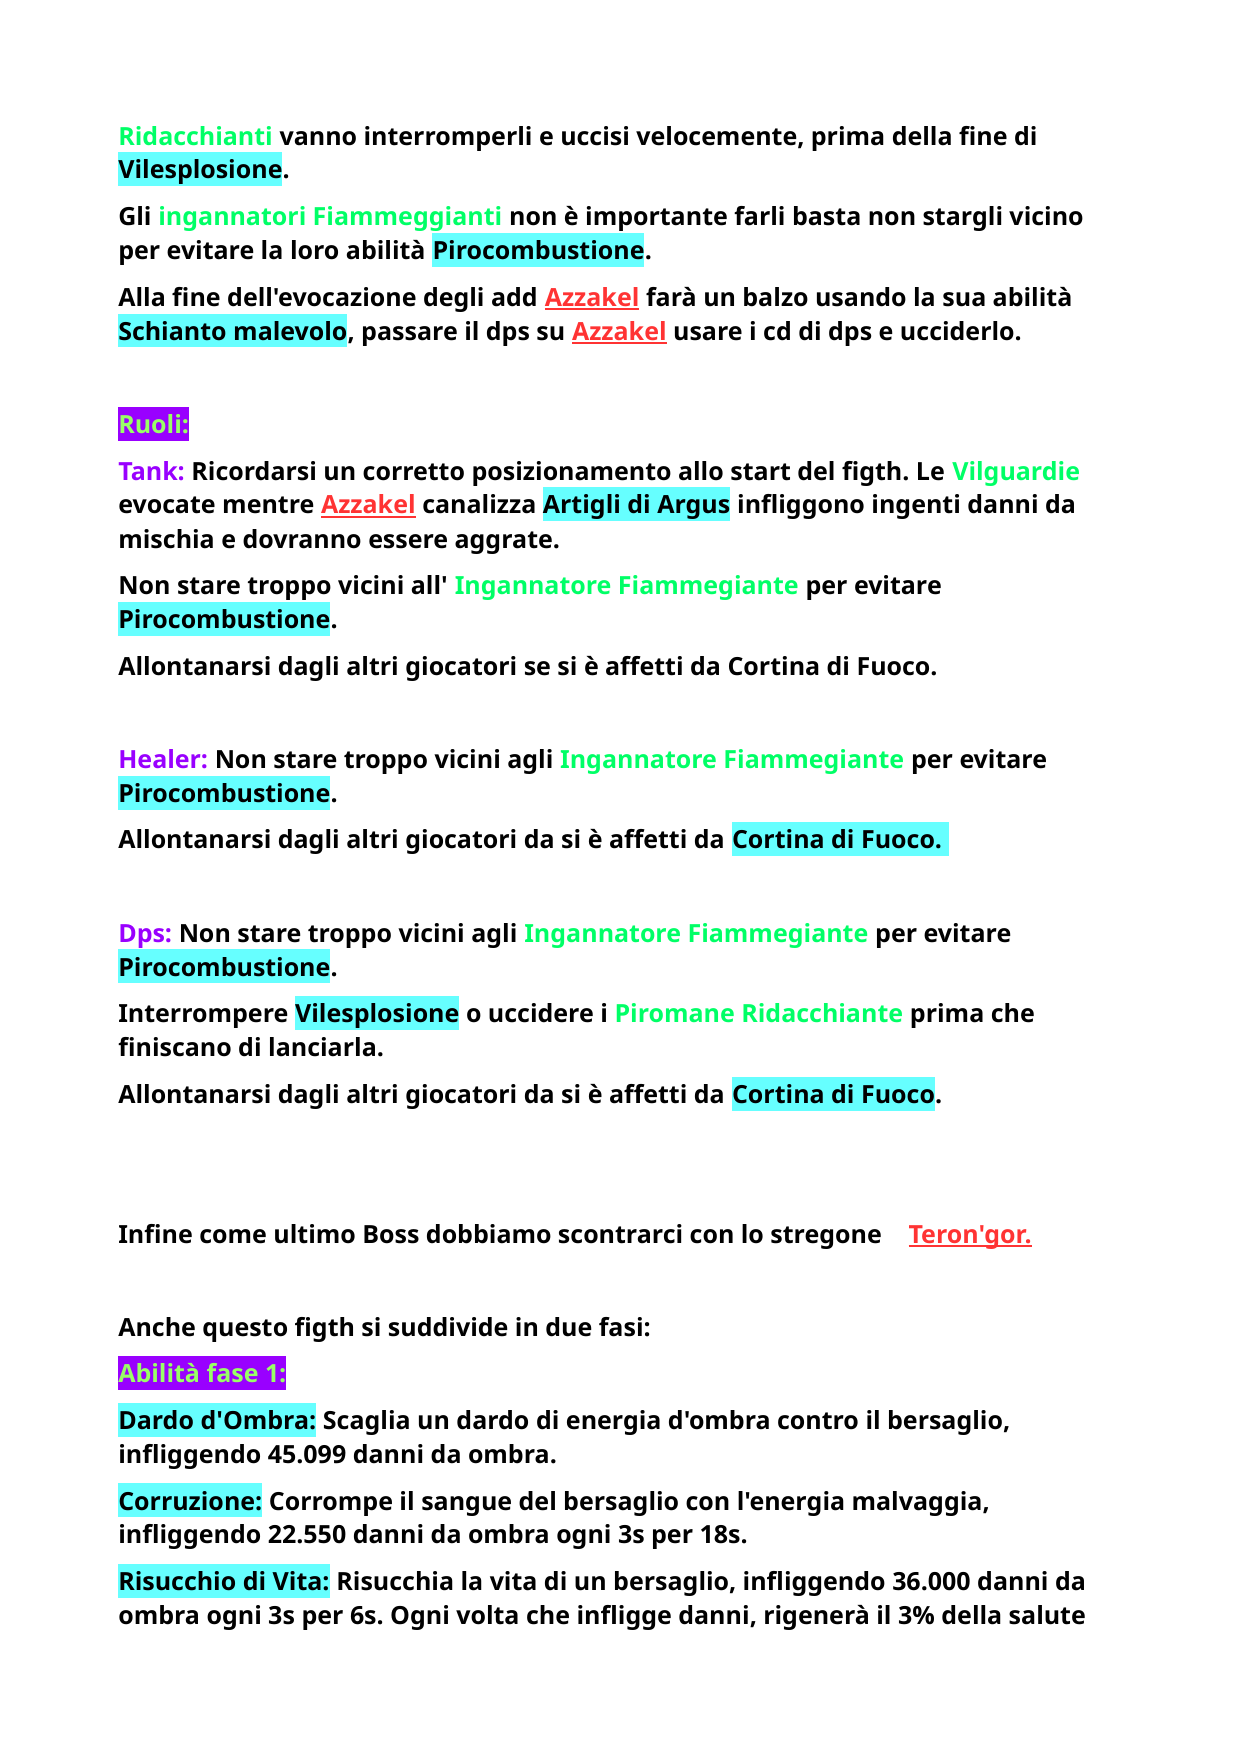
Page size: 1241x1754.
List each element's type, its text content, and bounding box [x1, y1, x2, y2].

text Interrompere Vilesplosione o uccidere i Piromane Ridacchiante prima che finiscano di lanciarla. [118, 996, 1122, 1064]
text Alla fine dell'evocazione degli add Azzakel farà un balzo usando la sua abilità Schianto malevolo, passare il dps su Azzakel usare i cd di dps e ucciderlo. [118, 279, 1122, 347]
text Gli ingannatori Fiammeggianti non è importante farli basta non stargli vicino per evitare la loro abilità Pirocombustione. [118, 199, 1122, 267]
text Allontanarsi dagli altri giocatori da si è affetti da Cortina di Fuoco. [118, 1077, 1122, 1111]
text Risucchio di Vita: Risucchia la vita di un bersaglio, infliggendo 36.000 danni da ombra ogni 3s per 6s. Ogni volta che infligge danni, rigenerà il 3% della salute [118, 1564, 1122, 1632]
text Non stare troppo vicini all' Ingannatore Fiammegiante per evitare Pirocombustione. [118, 568, 1122, 636]
text Healer: Non stare troppo vicini agli Ingannatore Fiammegiante per evitare Pirocombustione. [118, 742, 1122, 810]
text Corruzione: Corrompe il sangue del bersaglio con l'energia malvaggia, infliggendo 22.550 danni da ombra ogni 3s per 18s. [118, 1483, 1122, 1551]
text Dps: Non stare troppo vicini agli Ingannatore Fiammegiante per evitare Pirocombustione. [118, 915, 1122, 983]
text Anche questo figth si suddivide in due fasi: [118, 1309, 1122, 1343]
text Abilità fase 1: [118, 1356, 1122, 1390]
text Ridacchianti vanno interromperli e uccisi velocemente, prima della fine di Vilesplosione. [118, 118, 1122, 186]
text Infine come ultimo Boss dobbiamo scontrarci con lo stregone Teron'gor. [118, 1216, 1122, 1250]
text Allontanarsi dagli altri giocatori da si è affetti da Cortina di Fuoco. [118, 822, 1122, 856]
text Tank: Ricordarsi un corretto posizionamento allo start del figth. Le Vilguardie evocate mentre Azzakel canalizza Artigli di Argus infliggono ingenti danni da mischia e dovranno essere aggrate. [118, 453, 1122, 555]
text Dardo d'Ombra: Scaglia un dardo di energia d'ombra contro il bersaglio, infliggendo 45.099 danni da ombra. [118, 1402, 1122, 1471]
text Allontanarsi dagli altri giocatori se si è affetti da Cortina di Fuoco. [118, 648, 1122, 682]
text Ruoli: [118, 407, 1122, 441]
